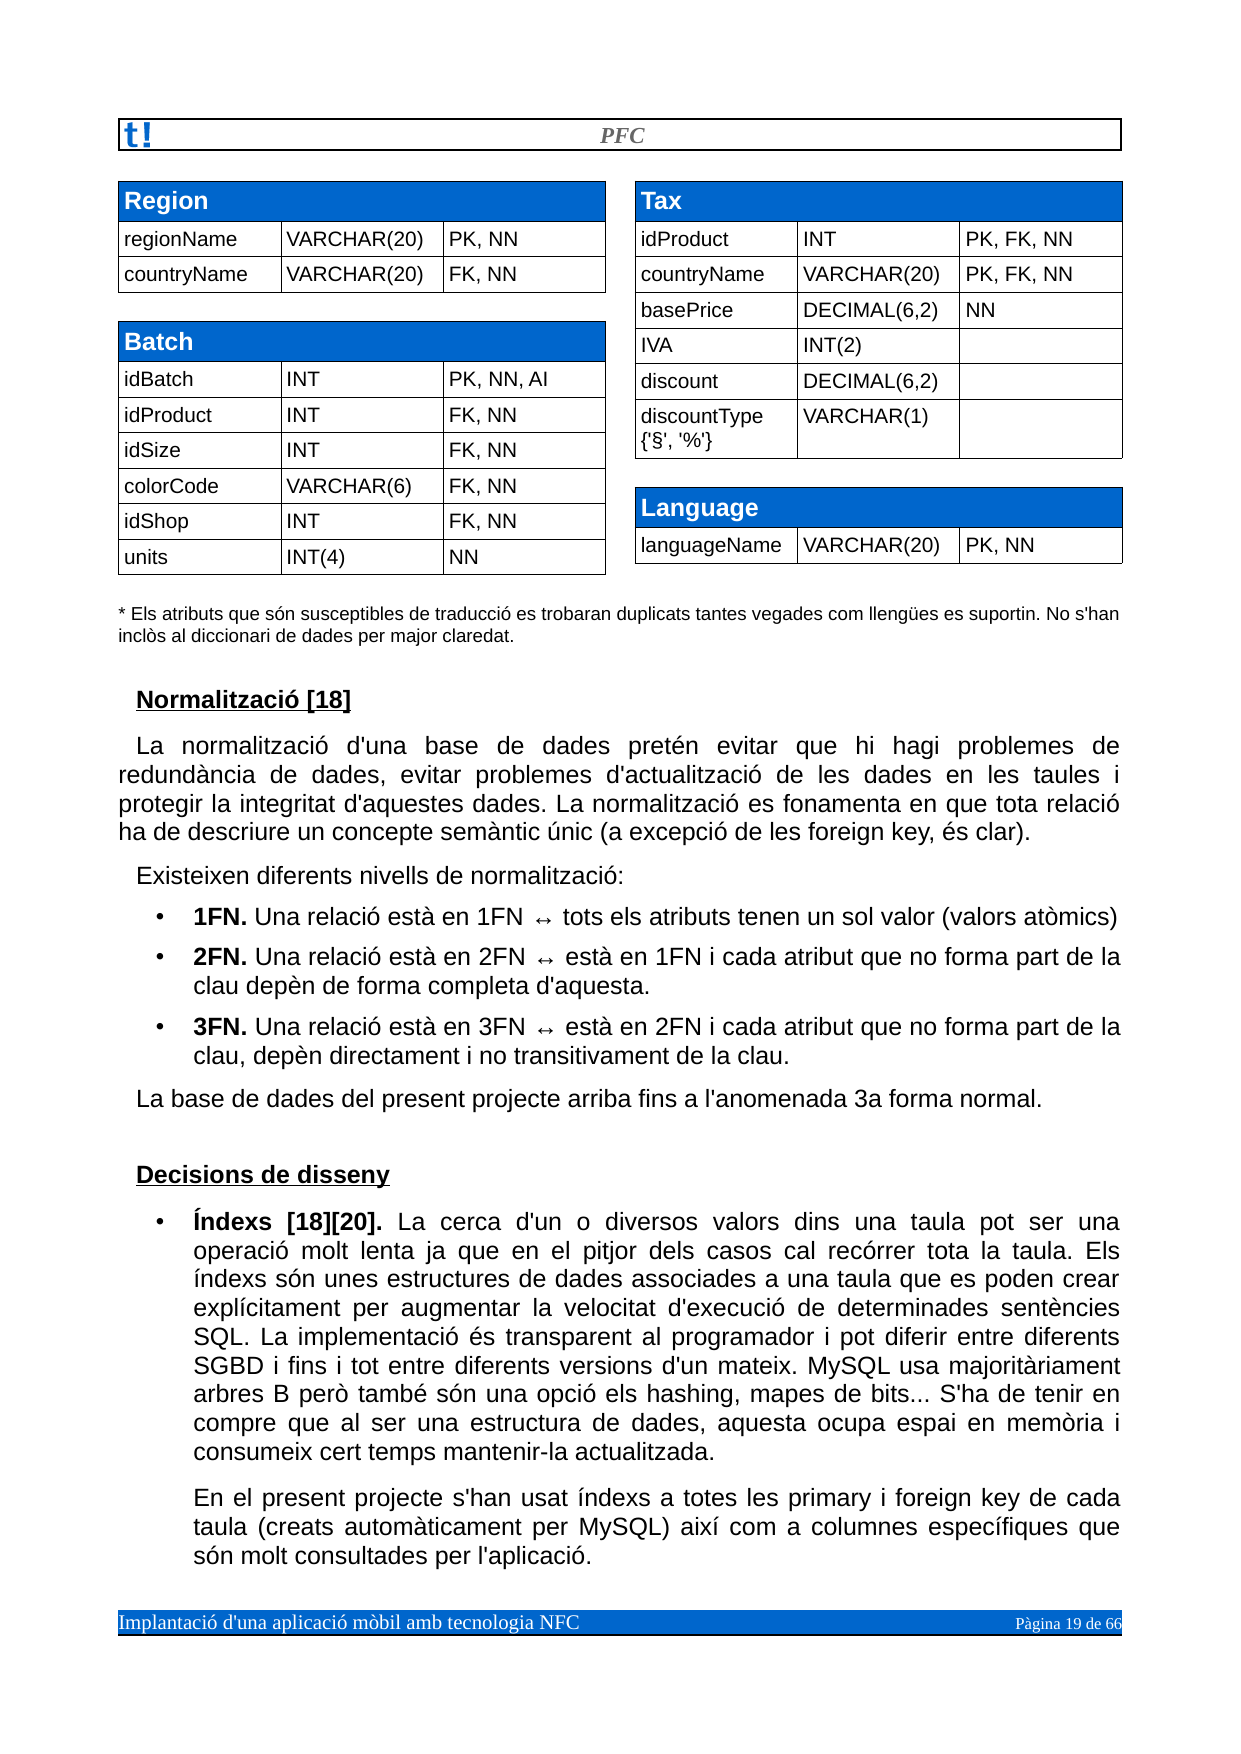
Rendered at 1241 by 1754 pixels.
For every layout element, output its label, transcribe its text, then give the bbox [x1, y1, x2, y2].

table_header Language [636, 488, 1122, 527]
table_cell [960, 364, 1122, 398]
table_cell FK, NN [444, 257, 605, 292]
table_cell discount [636, 364, 797, 398]
table_cell [960, 400, 1122, 458]
table_cell INT(2) [798, 329, 959, 363]
table_cell [960, 329, 1122, 363]
picture [123, 121, 151, 148]
table_cell PK, FK, NN [960, 257, 1122, 292]
text Decisions de disseny [118, 1160, 1122, 1189]
table_cell PK, NN [960, 528, 1122, 563]
table_cell idBatch [119, 362, 281, 397]
list 2FN. Una relació està en 2FN ↔ està en 1FN i cada atribut que no forma part de la clau depèn de forma completa d'aquesta. [156, 942, 1122, 1000]
text * Els atributs que són susceptibles de traducció es trobaran duplicats tantes vegades com llengües es suportin. No s'han inclòs al diccionari de dades per major claredat. [118, 603, 1122, 646]
table_cell DECIMAL(6,2) [798, 364, 959, 398]
table_cell PK, FK, NN [960, 222, 1122, 256]
table_cell idShop [119, 504, 281, 539]
table_cell idProduct [636, 222, 797, 256]
table_cell units [119, 540, 281, 574]
table_cell languageName [636, 528, 797, 563]
table_cell INT [282, 504, 443, 539]
table_cell countryName [119, 257, 281, 292]
table_cell VARCHAR(20) [282, 257, 443, 292]
table_header Tax [636, 182, 1122, 221]
table_cell PK, NN, AI [444, 362, 605, 397]
list Índexs [18][20]. La cerca d'un o diversos valors dins una taula pot ser una operació molt lenta ja que en el pitjor dels casos cal recórrer tota la taula. Els índexs són unes estructures de dades associades a una taula que es poden crear explícitament per augmentar la velocitat d'execució de determinades sentències SQL. La implementació és transparent al programador i pot diferir entre diferents SGBD i fins i tot entre diferents versions d'un mateix. MySQL usa majoritàriament arbres B però també són una opció els hashing, mapes de bits... S'ha de tenir en compre que al ser una estructura de dades, aquesta ocupa espai en memòria i consumeix cert temps mantenir-la actualitzada. [156, 1207, 1122, 1466]
table_cell FK, NN [444, 433, 605, 468]
text La normalització d'una base de dades pretén evitar que hi hagi problemes de redundància de dades, evitar problemes d'actualització de les dades en les taules i protegir la integritat d'aquestes dades. La normalització es fonamenta en que tota relació ha de descriure un concepte semàntic únic (a excepció de les foreign key, és clar). [118, 731, 1122, 846]
table_cell idSize [119, 433, 281, 468]
table_cell DECIMAL(6,2) [798, 293, 959, 327]
table_cell basePrice [636, 293, 797, 327]
table_header Region [119, 182, 605, 221]
table_cell INT [282, 398, 443, 432]
table_cell PK, NN [444, 222, 605, 256]
table_cell FK, NN [444, 504, 605, 539]
table_cell colorCode [119, 469, 281, 503]
table_cell NN [960, 293, 1122, 327]
table_cell VARCHAR(6) [282, 469, 443, 503]
table_header Batch [119, 322, 605, 361]
table_cell IVA [636, 329, 797, 363]
table_cell NN [444, 540, 605, 574]
table_cell idProduct [119, 398, 281, 432]
text Normalització [18] [118, 685, 1122, 713]
table_cell INT [798, 222, 959, 256]
table_cell FK, NN [444, 398, 605, 432]
table_cell discountType {'§', '%'} [636, 400, 797, 458]
list 1FN. Una relació està en 1FN ↔ tots els atributs tenen un sol valor (valors atòmics) [156, 902, 1122, 930]
table_cell VARCHAR(1) [798, 400, 959, 458]
list 3FN. Una relació està en 3FN ↔ està en 2FN i cada atribut que no forma part de la clau, depèn directament i no transitivament de la clau. [156, 1012, 1122, 1069]
table_cell regionName [119, 222, 281, 256]
table_cell INT [282, 362, 443, 397]
table_cell VARCHAR(20) [282, 222, 443, 256]
table_cell VARCHAR(20) [798, 528, 959, 563]
table_cell INT [282, 433, 443, 468]
table_cell countryName [636, 257, 797, 292]
list En el present projecte s'han usat índexs a totes les primary i foreign key de cada taula (creats automàticament per MySQL) així com a columnes específiques que són molt consultades per l'aplicació. [156, 1483, 1122, 1569]
text Existeixen diferents nivells de normalització: [118, 861, 1122, 890]
table_cell INT(4) [282, 540, 443, 574]
text La base de dades del present projecte arriba fins a l'anomenada 3a forma normal. [118, 1084, 1122, 1113]
table_cell FK, NN [444, 469, 605, 503]
table_cell VARCHAR(20) [798, 257, 959, 292]
